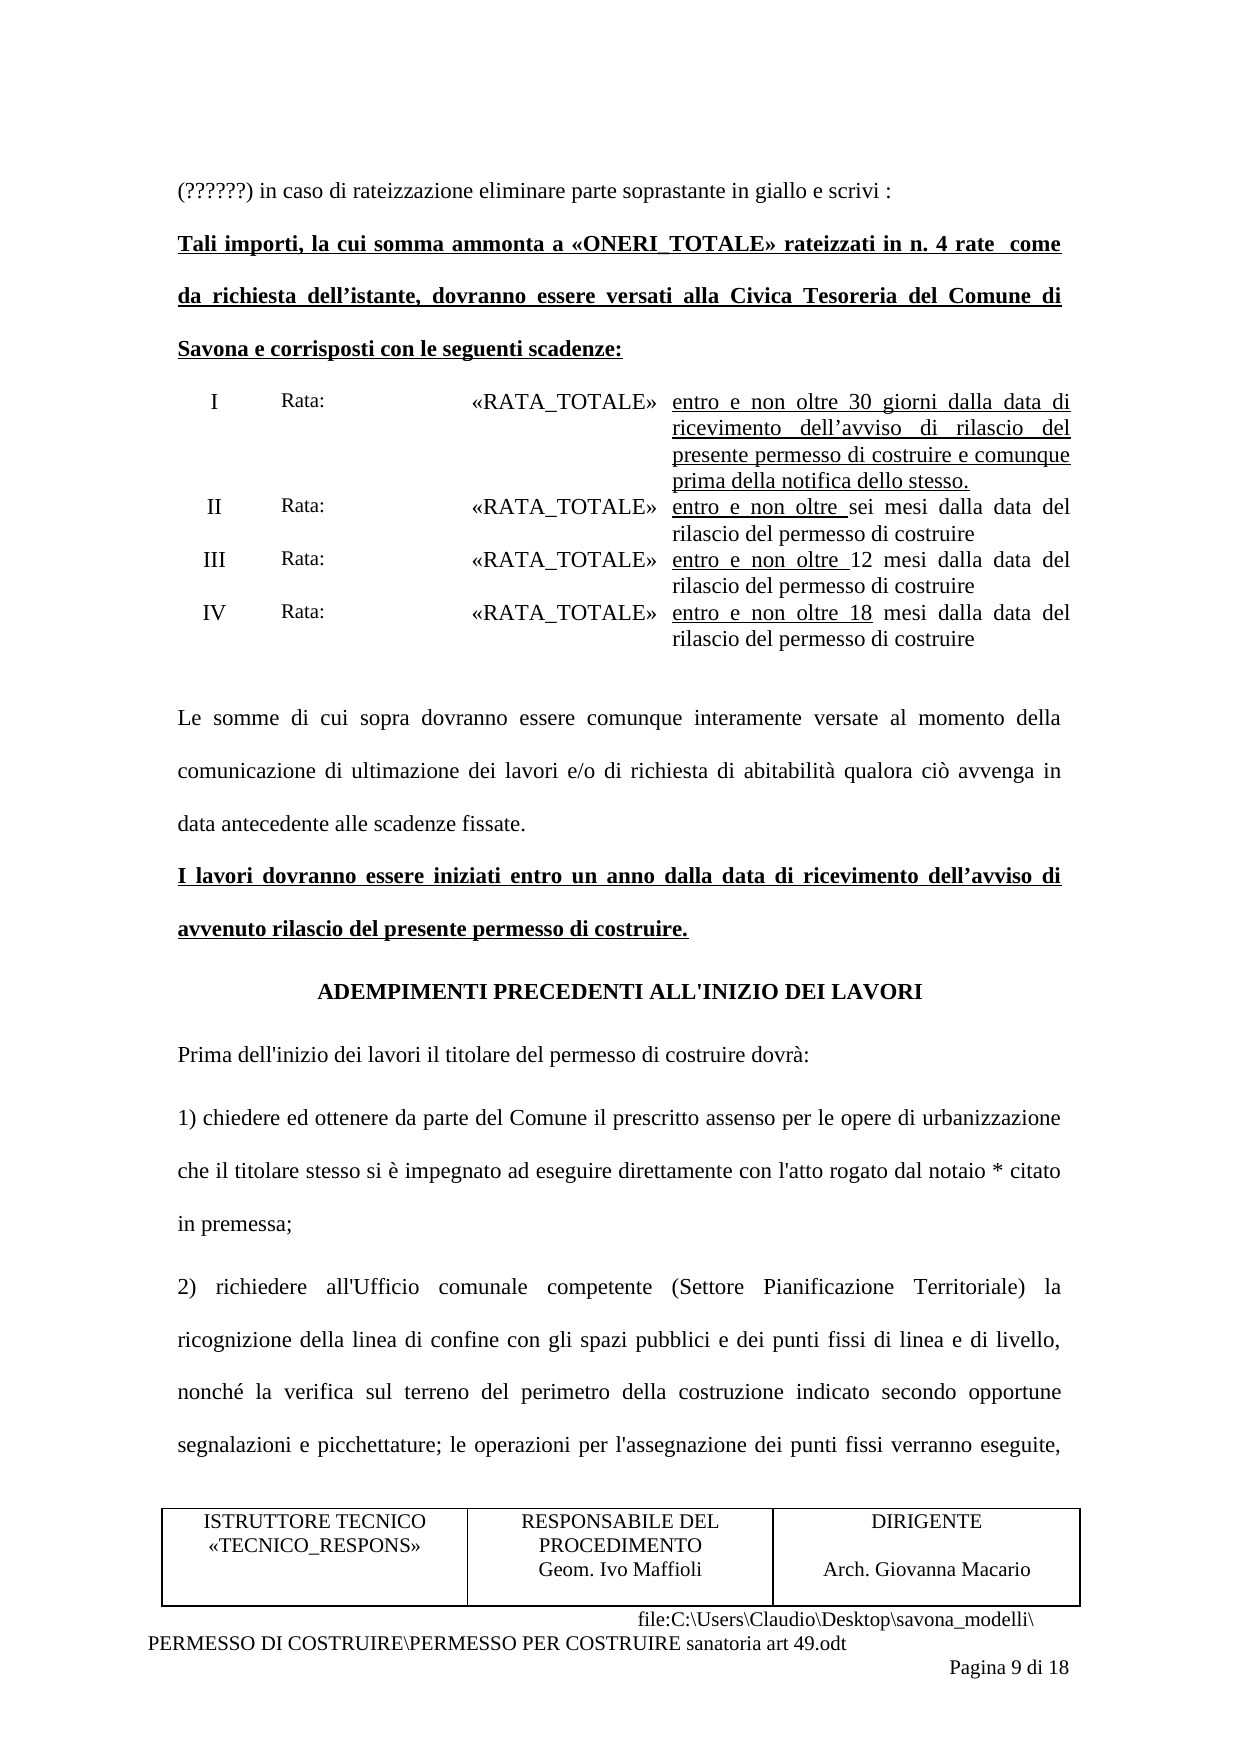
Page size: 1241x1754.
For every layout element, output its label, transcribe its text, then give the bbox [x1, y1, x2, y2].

text Le somme di cui sopra dovranno essere comunque interamente versate al momento della comunicazione di ultimazione dei lavori e/o di richiesta di abitabilità qualora ciò avvenga in data antecedente alle scadenze fissate. [177, 704, 1063, 836]
table_header Rata: [251, 388, 354, 493]
text 1) chiedere ed ottenere da parte del Comune il prescritto assenso per le opere di urbanizzazione che il titolare stesso si è impegnato ad eseguire direttamente con l'atto rogato dal notaio * citato in premessa; [177, 1104, 1063, 1236]
table_cell IV [177, 599, 251, 652]
table_cell Rata: [251, 599, 354, 652]
table_cell «RATA_TOTALE» [355, 599, 664, 652]
table_cell entro e non oltre 18 mesi dalla data del rilascio del permesso di costruire [665, 599, 1078, 652]
table_cell «RATA_TOTALE» [355, 494, 664, 546]
table_header I [177, 388, 251, 493]
text Prima dell'inizio dei lavori il titolare del permesso di costruire dovrà: [177, 1041, 1063, 1068]
table_cell «RATA_TOTALE» [355, 546, 664, 599]
table_cell II [177, 494, 251, 546]
table_header entro e non oltre 30 giorni dalla data di ricevimento dell’avviso di rilascio del presente permesso di costruire e comunque prima della notifica dello stesso. [665, 388, 1078, 493]
text Tali importi, la cui somma ammonta a «ONERI_TOTALE» rateizzati in n. 4 rate come da richiesta dell’istante, dovranno essere versati alla Civica Tesoreria del Comune di Savona e corrisposti con le seguenti scadenze: [177, 230, 1063, 362]
table_cell entro e non oltre 12 mesi dalla data del rilascio del permesso di costruire [665, 546, 1078, 599]
table_cell entro e non oltre sei mesi dalla data del rilascio del permesso di costruire [665, 494, 1078, 546]
text 2) richiedere all'Ufficio comunale competente (Settore Pianificazione Territoriale) la ricognizione della linea di confine con gli spazi pubblici e dei punti fissi di linea e di livello, nonché la verifica sul terreno del perimetro della costruzione indicato secondo opportune segnalazioni e picchettature; le operazioni per l'assegnazione dei punti fissi verranno eseguite, [177, 1273, 1063, 1457]
table_cell III [177, 546, 251, 599]
text I lavori dovranno essere iniziati entro un anno dalla data di ricevimento dell’avviso di avvenuto rilascio del presente permesso di costruire. [177, 862, 1063, 941]
text ADEMPIMENTI PRECEDENTI ALL'INIZIO DEI LAVORI [177, 978, 1063, 1004]
table_header «RATA_TOTALE» [355, 388, 664, 493]
table_cell Rata: [251, 494, 354, 546]
text (??????) in caso di rateizzazione eliminare parte soprastante in giallo e scrivi : [177, 177, 1063, 203]
table_cell Rata: [251, 546, 354, 599]
